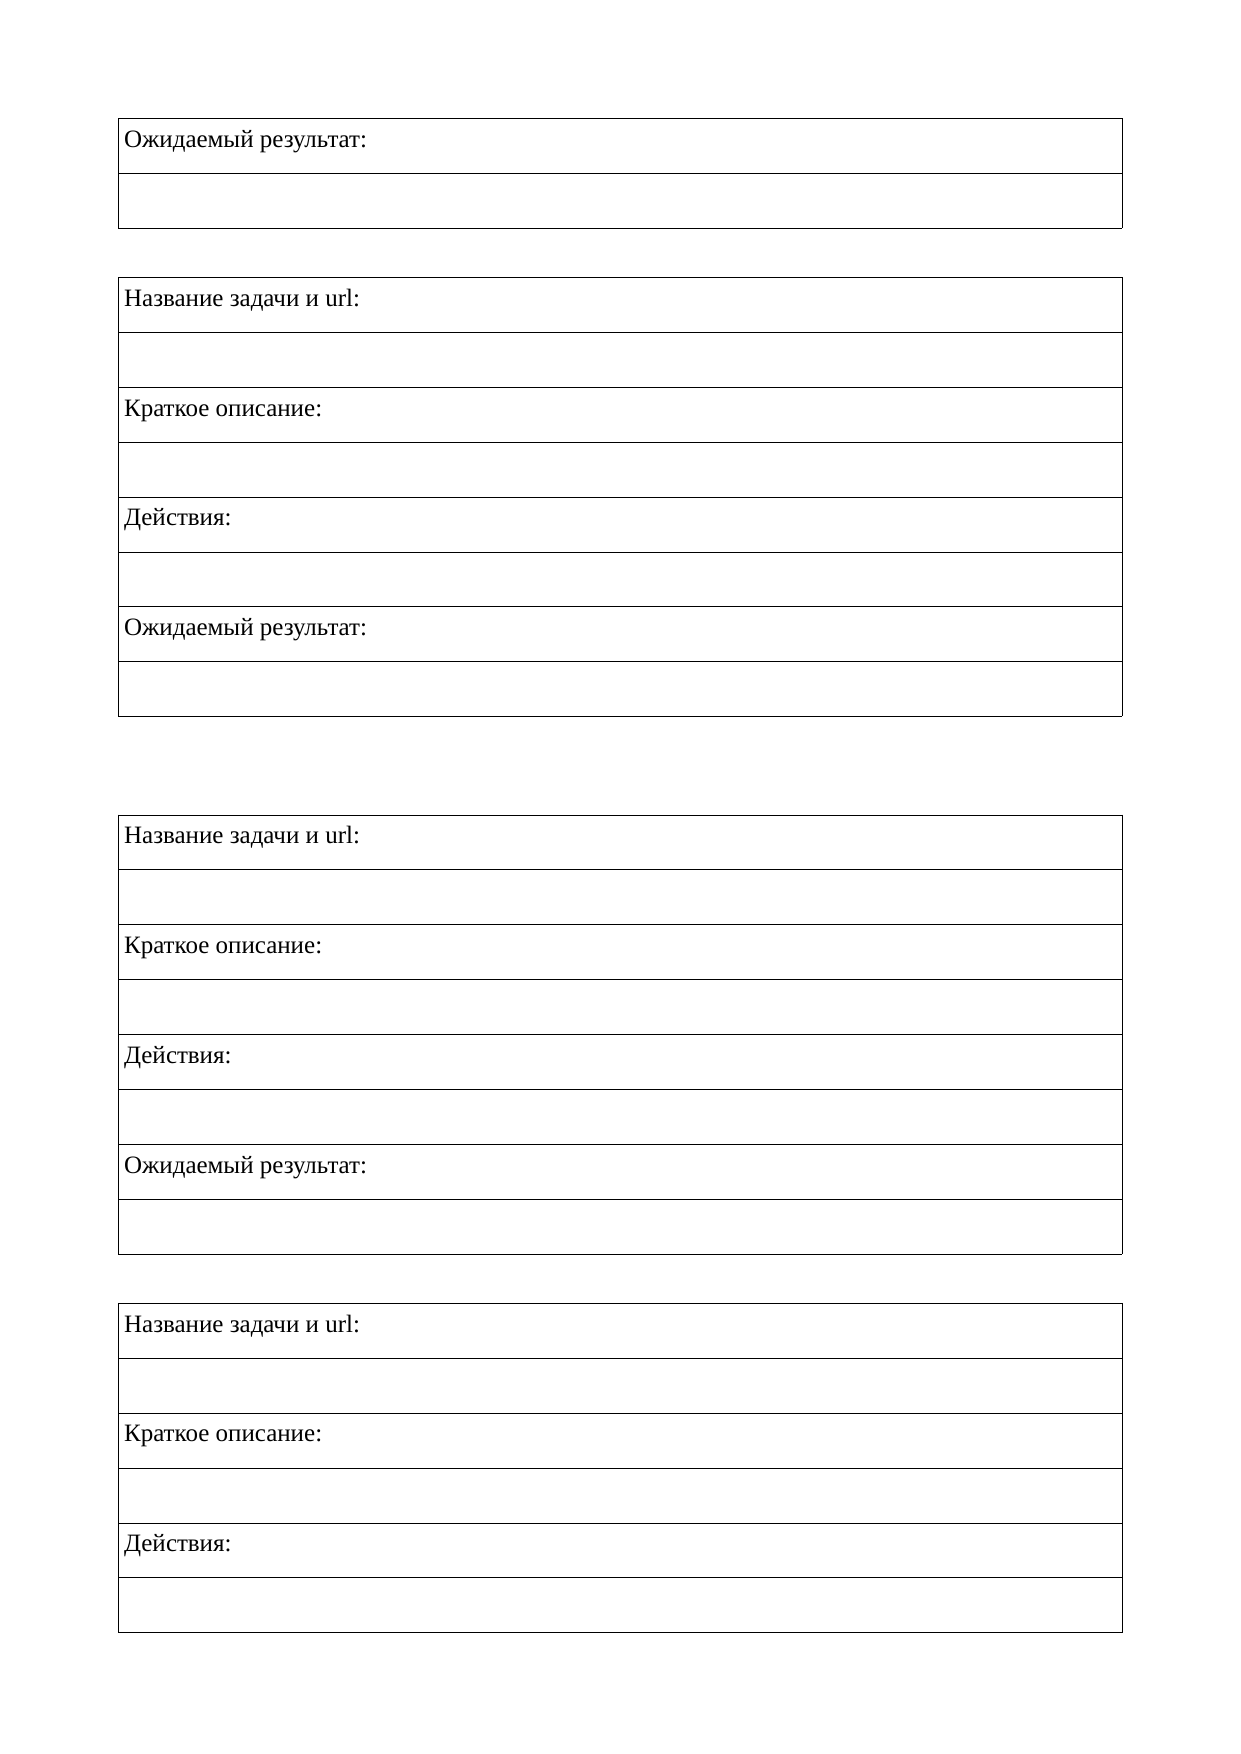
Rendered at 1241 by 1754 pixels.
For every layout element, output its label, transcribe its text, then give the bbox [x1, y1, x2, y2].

table_cell [119, 1578, 1122, 1632]
table_cell [119, 443, 1122, 497]
table_cell [119, 1359, 1122, 1413]
table_cell [119, 662, 1122, 716]
table_cell Ожидаемый результат: [119, 119, 1122, 173]
table_cell Ожидаемый результат: [119, 607, 1122, 661]
table_cell Действия: [119, 498, 1122, 552]
table_cell Ожидаемый результат: [119, 1145, 1122, 1199]
table_cell Краткое описание: [119, 1414, 1122, 1467]
table_header Название задачи и url: [119, 816, 1122, 869]
table_cell Краткое описание: [119, 925, 1122, 979]
table_cell [119, 1090, 1122, 1144]
table_cell [119, 553, 1122, 606]
table_header Название задачи и url: [119, 1304, 1122, 1358]
table_cell [119, 333, 1122, 387]
table_cell Действия: [119, 1035, 1122, 1089]
table_cell [119, 870, 1122, 924]
table_header Название задачи и url: [119, 278, 1122, 332]
table_cell [119, 980, 1122, 1034]
table_cell [119, 1469, 1122, 1522]
table_cell Действия: [119, 1524, 1122, 1577]
table_cell Краткое описание: [119, 388, 1122, 442]
table_cell [119, 174, 1122, 228]
table_cell [119, 1200, 1122, 1254]
